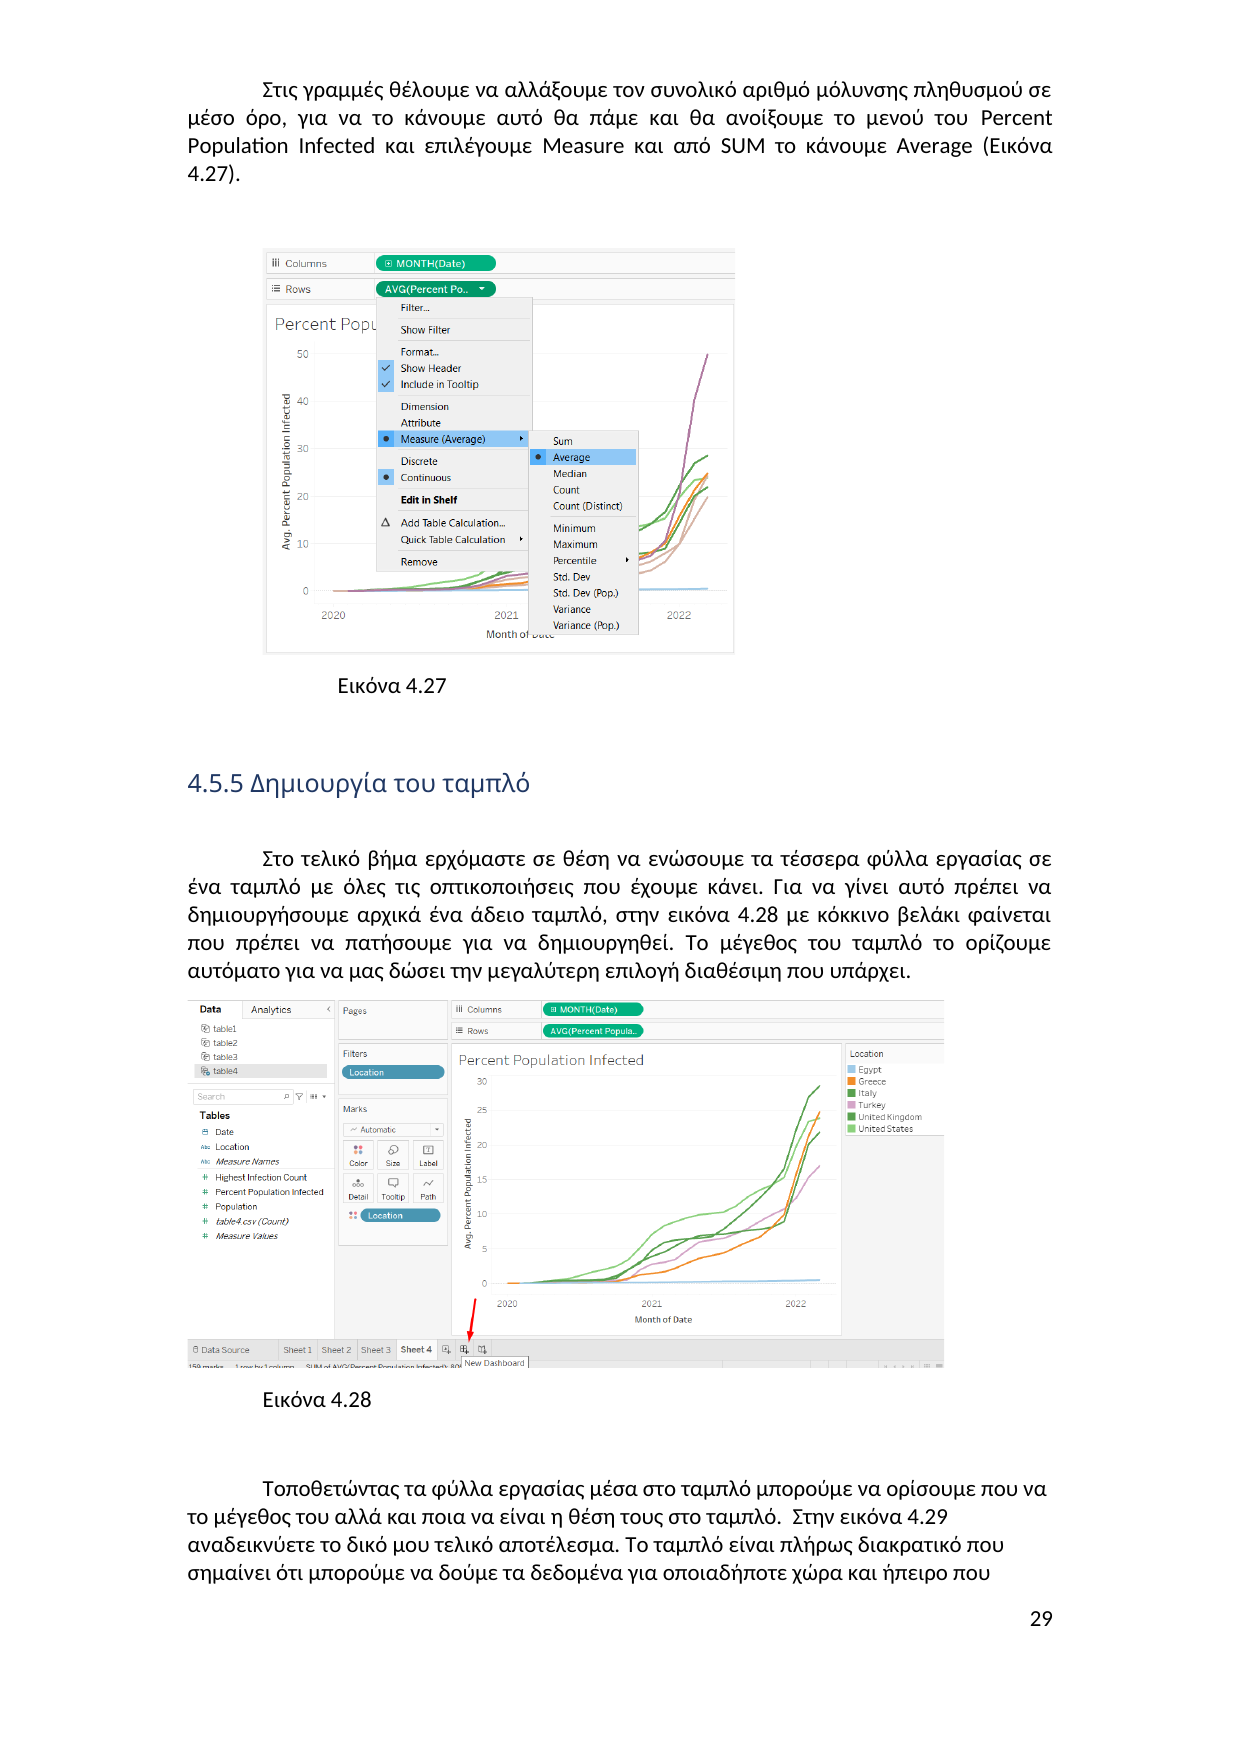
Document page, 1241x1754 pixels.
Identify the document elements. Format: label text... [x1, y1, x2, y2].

text Εικόνα 4.27 [187, 672, 1053, 700]
text Στις γραμμές θέλουμε να αλλάξουμε τον συνολικό αριθμό μόλυνσης πληθυσμού σε μέσο όρο, για να το κάνουμε αυτό θα πάμε και θα ανοίξουμε το μενού του Percent Population Infected και επιλέγουμε Measure και από SUM το κάνουμε Average (Εικόνα 4.27). [187, 75, 1053, 187]
text Τοποθετώντας τα φύλλα εργασίας μέσα στο ταμπλό μπορούμε να ορίσουμε που να το μέγεθος του αλλά και ποια να είναι η θέση τους στο ταμπλό. Στην εικόνα 4.29 αναδεικνύετε το δικό μου τελικό αποτέλεσμα. Το ταμπλό είναι πλήρως διακρατικό που σημαίνει ότι μπορούμε να δούμε τα δεδομένα για οποιαδήποτε χώρα και ήπειρο που [187, 1474, 1053, 1586]
subtitle 4.5.5 Δημιουργία του ταμπλό [187, 765, 1053, 799]
text Στο τελικό βήμα ερχόμαστε σε θέση να ενώσουμε τα τέσσερα φύλλα εργασίας σε ένα ταμπλό με όλες τις οπτικοποιήσεις που έχουμε κάνει. Για να γίνει αυτό πρέπει να δημιουργήσουμε αρχικά ένα άδειο ταμπλό, στην εικόνα 4.28 με κόκκινο βελάκι φαίνεται που πρέπει να πατήσουμε για να δημιουργηθεί. Το μέγεθος του ταμπλό το ορίζουμε αυτόματο για να μας δώσει την μεγαλύτερη επιλογή διαθέσιμη που υπάρχει. [187, 844, 1053, 984]
text Εικόνα 4.28 [187, 1385, 1053, 1413]
